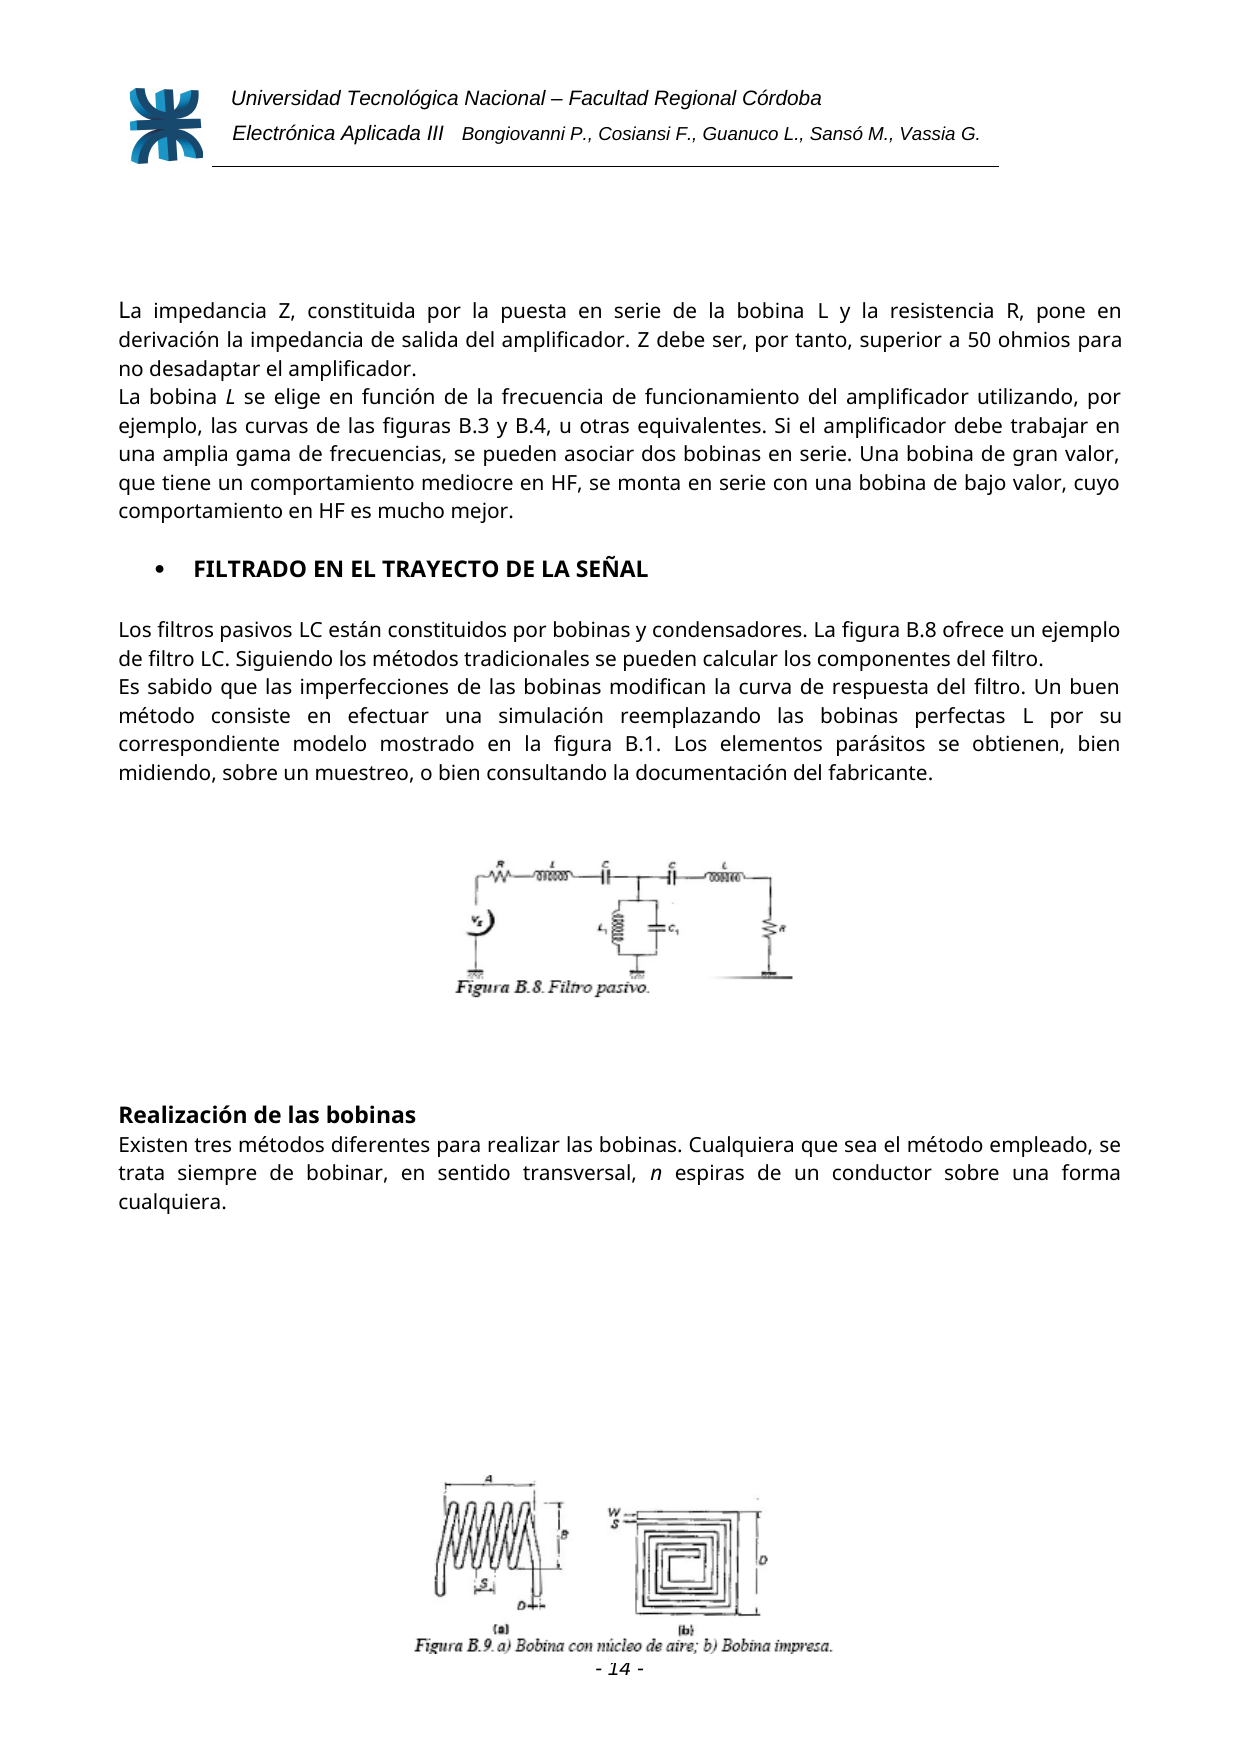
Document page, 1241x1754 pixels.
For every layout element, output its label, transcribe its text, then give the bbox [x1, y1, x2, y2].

text La bobina L se elige en función de la frecuencia de funcionamiento del amplificador utilizando, por ejemplo, las curvas de las figuras B.3 y B.4, u otras equivalentes. Si el amplificador debe trabajar en una amplia gama de frecuencias, se pueden asociar dos bobinas en serie. Una bobina de gran valor, que tiene un comportamiento mediocre en HF, se monta en serie con una bobina de bajo valor, cuyo comportamiento en HF es mucho mejor. [118, 382, 1122, 525]
text Los filtros pasivos LC están constituidos por bobinas y condensadores. La figura B.8 ofrece un ejemplo de filtro LC. Siguiendo los métodos tradicionales se pueden calcular los componentes del filtro. [118, 616, 1122, 672]
text La impedancia Z, constituida por la puesta en serie de la bobina L y la resistencia R, pone en derivación la impedancia de salida del amplificador. Z debe ser, por tanto, superior a 50 ohmios para no desadaptar el amplificador. [118, 294, 1122, 382]
text Existen tres métodos diferentes para realizar las bobinas. Cualquiera que sea el método empleado, se trata siempre de bobinar, en sentido transversal, n espiras de un conductor sobre una forma cualquiera. [118, 1130, 1122, 1215]
text Es sabido que las imperfecciones de las bobinas modifican la curva de respuesta del filtro. Un buen método consiste en efectuar una simulación reemplazando las bobinas perfectas L por su correspondiente modelo mostrado en la figura B.1. Los elementos parásitos se obtienen, bien midiendo, sobre un muestreo, o bien consultando la documentación del fabricante. [118, 672, 1122, 786]
picture [129, 88, 203, 164]
text Realización de las bobinas [118, 1099, 1122, 1130]
list FILTRADO EN EL TRAYECTO DE LA SEÑAL [156, 553, 1122, 584]
